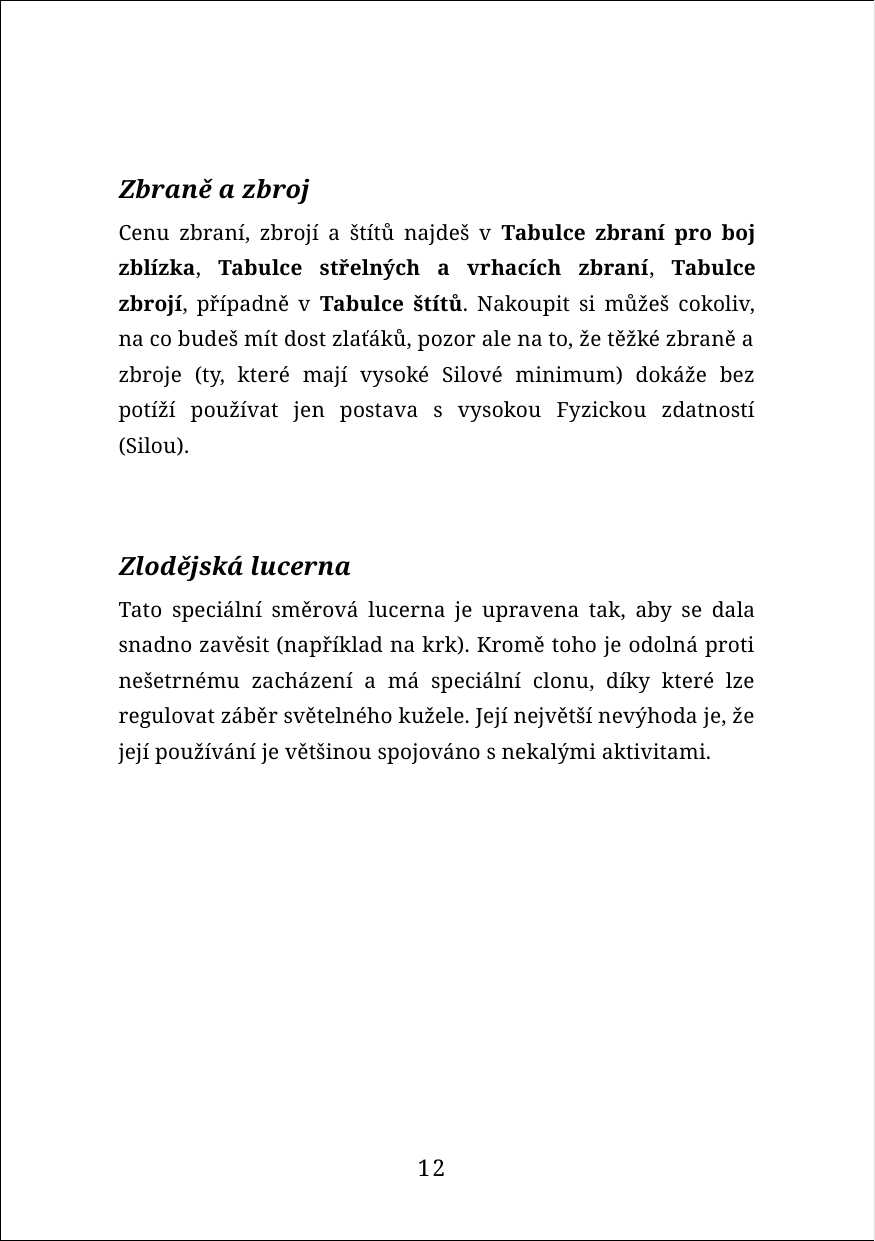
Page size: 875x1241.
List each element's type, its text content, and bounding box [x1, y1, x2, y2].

text Cenu zbraní, zbrojí a štítů najdeš v Tabulce zbraní pro boj zblízka, Tabulce střelných a vrhacích zbraní, Tabulce zbrojí, případně v Tabulce štítů. Nakoupit si můžeš cokoliv, na co budeš mít dost zlaťáků, pozor ale na to, že těžké zbraně a zbroje (ty, které mají vysoké Silové minimum) dokáže bez potíží používat jen postava s vysokou Fyzickou zdatností (Silou). [118, 218, 756, 459]
text Tato speciální směrová lucerna je upravena tak, aby se dala snadno zavěsit (například na krk). Kromě toho je odolná proti nešetrnému zacházení a má speciální clonu, díky které lze regulovat záběr světelného kužele. Její největší nevýhoda je, že její používání je většinou spojováno s nekalými aktivitami. [118, 595, 756, 765]
subtitle Zlodějská lucerna [118, 549, 756, 583]
subtitle Zbraně a zbroj [118, 172, 756, 206]
